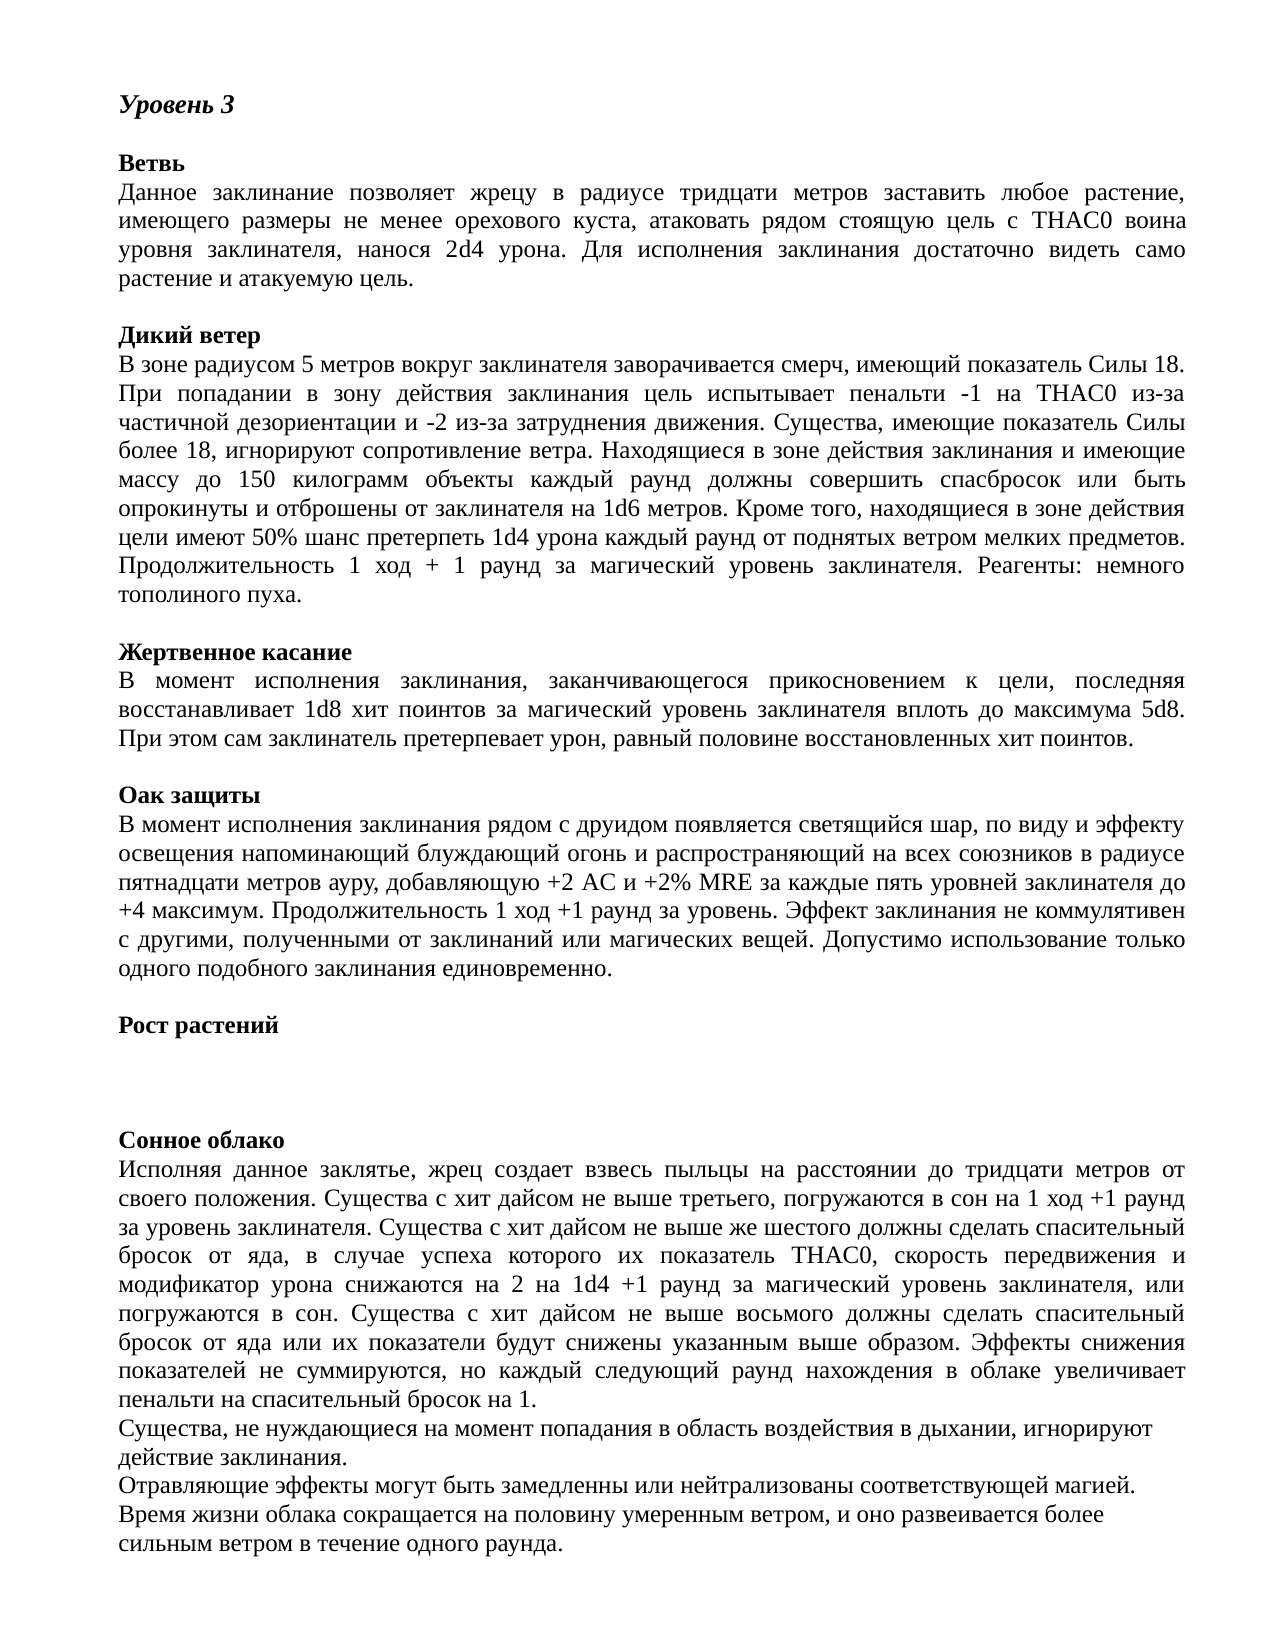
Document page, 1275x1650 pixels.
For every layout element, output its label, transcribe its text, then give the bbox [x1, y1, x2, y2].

text В момент исполнения заклинания, заканчивающегося прикосновением к цели, последняя восстанавливает 1d8 хит поинтов за магический уровень заклинателя вплоть до максимума 5d8. При этом сам заклинатель претерпевает урон, равный половине восстановленных хит поинтов. [118, 665, 1186, 752]
text Существа, не нуждающиеся на момент попадания в область воздействия в дыхании, игнорируют действие заклинания. [118, 1413, 1186, 1470]
text Отравляющие эффекты могут быть замедленны или нейтрализованы соответствующей магией. Время жизни облака сокращается на половину умеренным ветром, и оно развеивается более сильным ветром в течение одного раунда. [118, 1470, 1186, 1557]
text Рост растений [118, 1010, 1186, 1039]
text В зоне радиусом 5 метров вокруг заклинателя заворачивается смерч, имеющий показатель Силы 18. При попадании в зону действия заклинания цель испытывает пенальти -1 на THAC0 из-за частичной дезориентации и -2 из-за затруднения движения. Существа, имеющие показатель Силы более 18, игнорируют сопротивление ветра. Находящиеся в зоне действия заклинания и имеющие массу до 150 килограмм объекты каждый раунд должны совершить спасбросок или быть опрокинуты и отброшены от заклинателя на 1d6 метров. Кроме того, находящиеся в зоне действия цели имеют 50% шанс претерпеть 1d4 урона каждый раунд от поднятых ветром мелких предметов. Продолжительность 1 ход + 1 раунд за магический уровень заклинателя. Реагенты: немного тополиного пуха. [118, 349, 1186, 608]
text Ветвь [118, 148, 1186, 177]
text Дикий ветер [118, 320, 1186, 349]
text Сонное облако [118, 1125, 1186, 1154]
text Данное заклинание позволяет жрецу в радиусе тридцати метров заставить любое растение, имеющего размеры не менее орехового куста, атаковать рядом стоящую цель с THAC0 воина уровня заклинателя, нанося 2d4 урона. Для исполнения заклинания достаточно видеть само растение и атакуемую цель. [118, 177, 1186, 292]
subtitle Уровень 3 [118, 88, 1186, 119]
text В момент исполнения заклинания рядом с друидом появляется светящийся шар, по виду и эффекту освещения напоминающий блуждающий огонь и распространяющий на всех союзников в радиусе пятнадцати метров ауру, добавляющую +2 AC и +2% MRE за каждые пять уровней заклинателя до +4 максимум. Продолжительность 1 ход +1 раунд за уровень. Эффект заклинания не коммулятивен с другими, полученными от заклинаний или магических вещей. Допустимо использование только одного подобного заклинания единовременно. [118, 809, 1186, 982]
text Оак защиты [118, 780, 1186, 809]
subtitle Жертвенное касание [118, 637, 1186, 665]
text Исполняя данное заклятье, жрец создает взвесь пыльцы на расстоянии до тридцати метров от своего положения. Существа с хит дайсом не выше третьего, погружаются в сон на 1 ход +1 раунд за уровень заклинателя. Существа с хит дайсом не выше же шестого должны сделать спасительный бросок от яда, в случае успеха которого их показатель THAC0, скорость передвижения и модификатор урона снижаются на 2 на 1d4 +1 раунд за магический уровень заклинателя, или погружаются в сон. Существа с хит дайсом не выше восьмого должны сделать спасительный бросок от яда или их показатели будут снижены указанным выше образом. Эффекты снижения показателей не суммируются, но каждый следующий раунд нахождения в облаке увеличивает пенальти на спасительный бросок на 1. [118, 1154, 1186, 1413]
